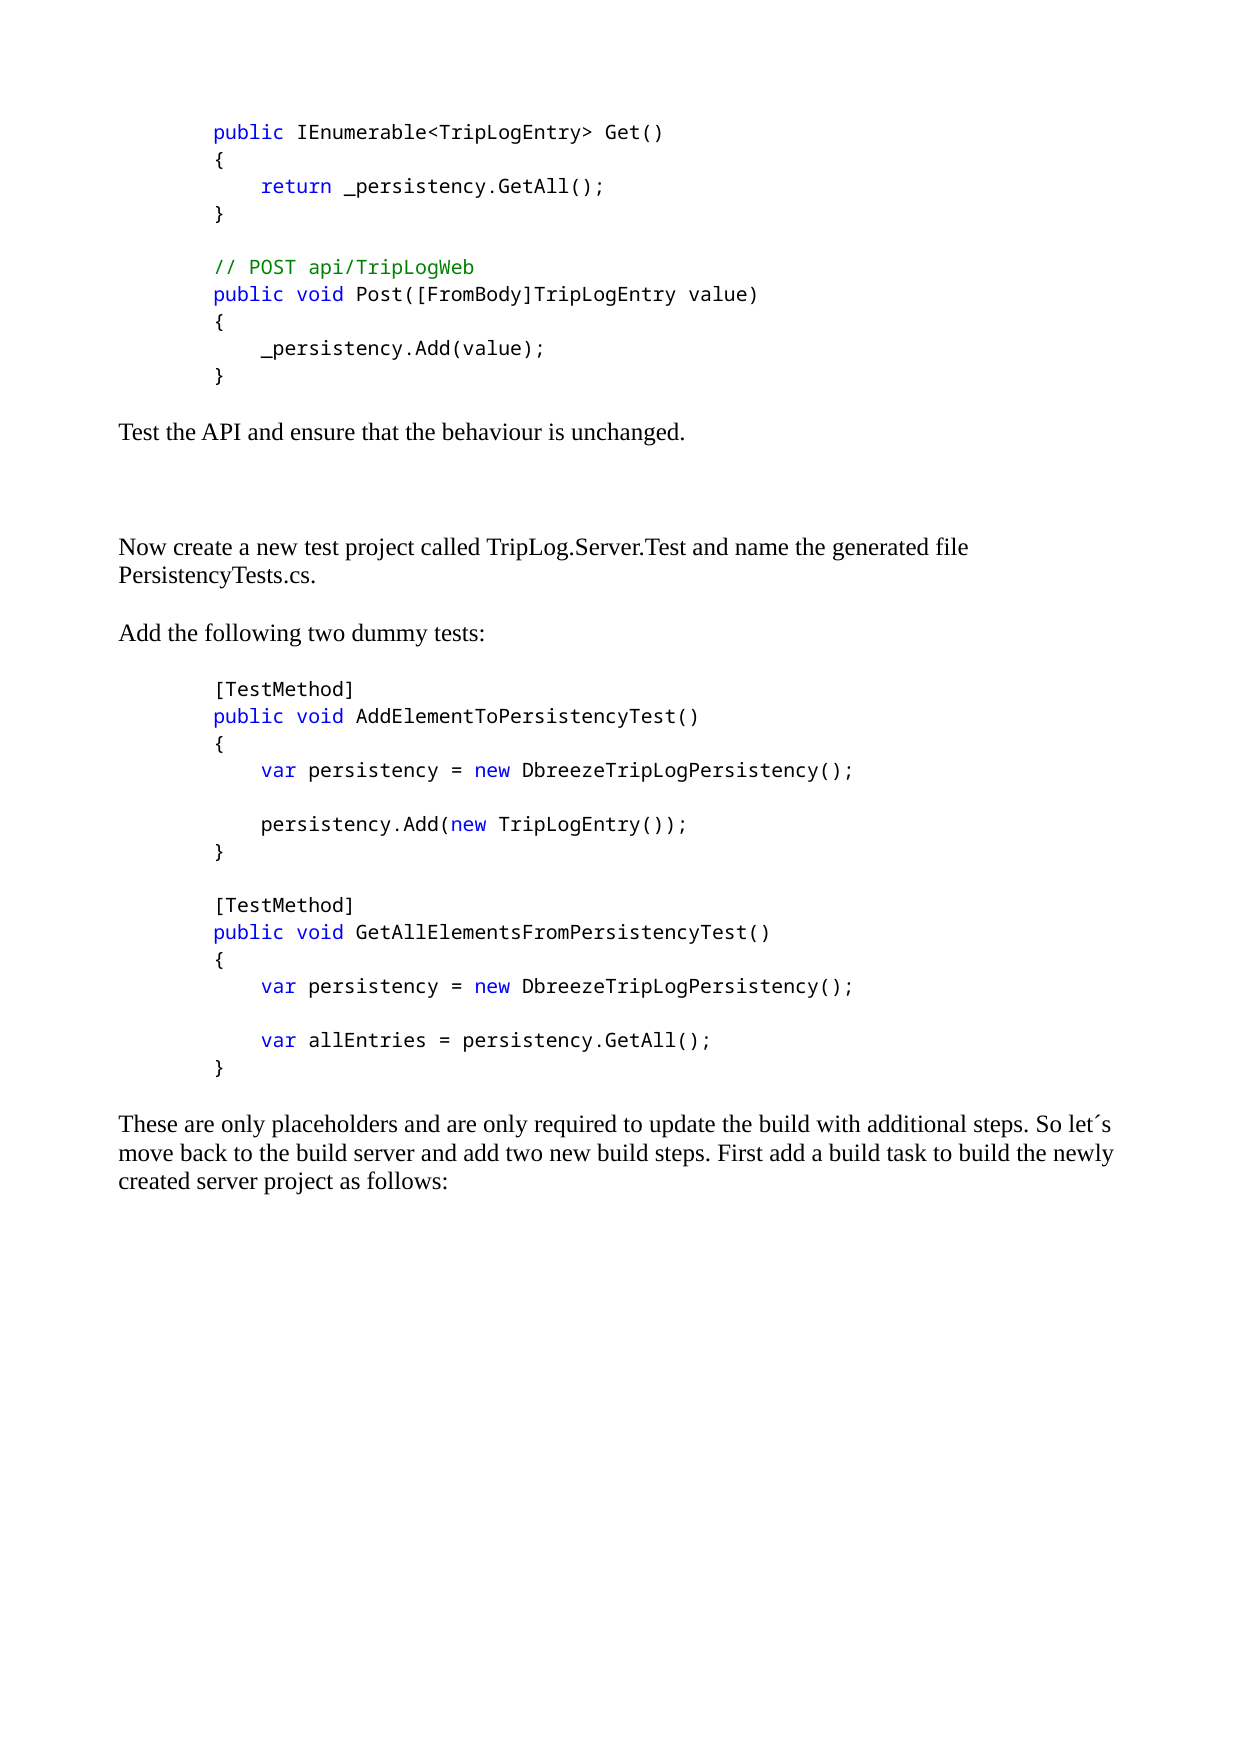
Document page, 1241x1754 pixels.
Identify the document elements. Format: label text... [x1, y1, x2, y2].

text { [118, 307, 1122, 334]
text return _persistency.GetAll(); [118, 172, 1122, 199]
text [TestMethod] [118, 675, 1122, 702]
text { [118, 145, 1122, 172]
text [TestMethod] [118, 891, 1122, 918]
text } [118, 1053, 1122, 1080]
text public void AddElementToPersistencyTest() [118, 702, 1122, 729]
text var persistency = new DbreezeTripLogPersistency(); [118, 756, 1122, 783]
text _persistency.Add(value); [118, 334, 1122, 361]
text These are only placeholders and are only required to update the build with additional steps. So let´s move back to the build server and add two new build steps. First add a build task to build the newly created server project as follows: [118, 1109, 1122, 1195]
text persistency.Add(new TripLogEntry()); [118, 810, 1122, 837]
text public IEnumerable<TripLogEntry> Get() [118, 118, 1122, 145]
text { [118, 945, 1122, 972]
text // POST api/TripLogWeb [118, 253, 1122, 280]
text } [118, 837, 1122, 864]
text var allEntries = persistency.GetAll(); [118, 1026, 1122, 1053]
text Add the following two dummy tests: [118, 618, 1122, 647]
text { [118, 729, 1122, 756]
text public void Post([FromBody]TripLogEntry value) [118, 280, 1122, 307]
text } [118, 199, 1122, 226]
text Test the API and ensure that the behaviour is unchanged. [118, 417, 1122, 445]
text } [118, 361, 1122, 388]
text public void GetAllElementsFromPersistencyTest() [118, 918, 1122, 945]
text Now create a new test project called TripLog.Server.Test and name the generated file PersistencyTests.cs. [118, 532, 1122, 589]
text var persistency = new DbreezeTripLogPersistency(); [118, 972, 1122, 999]
